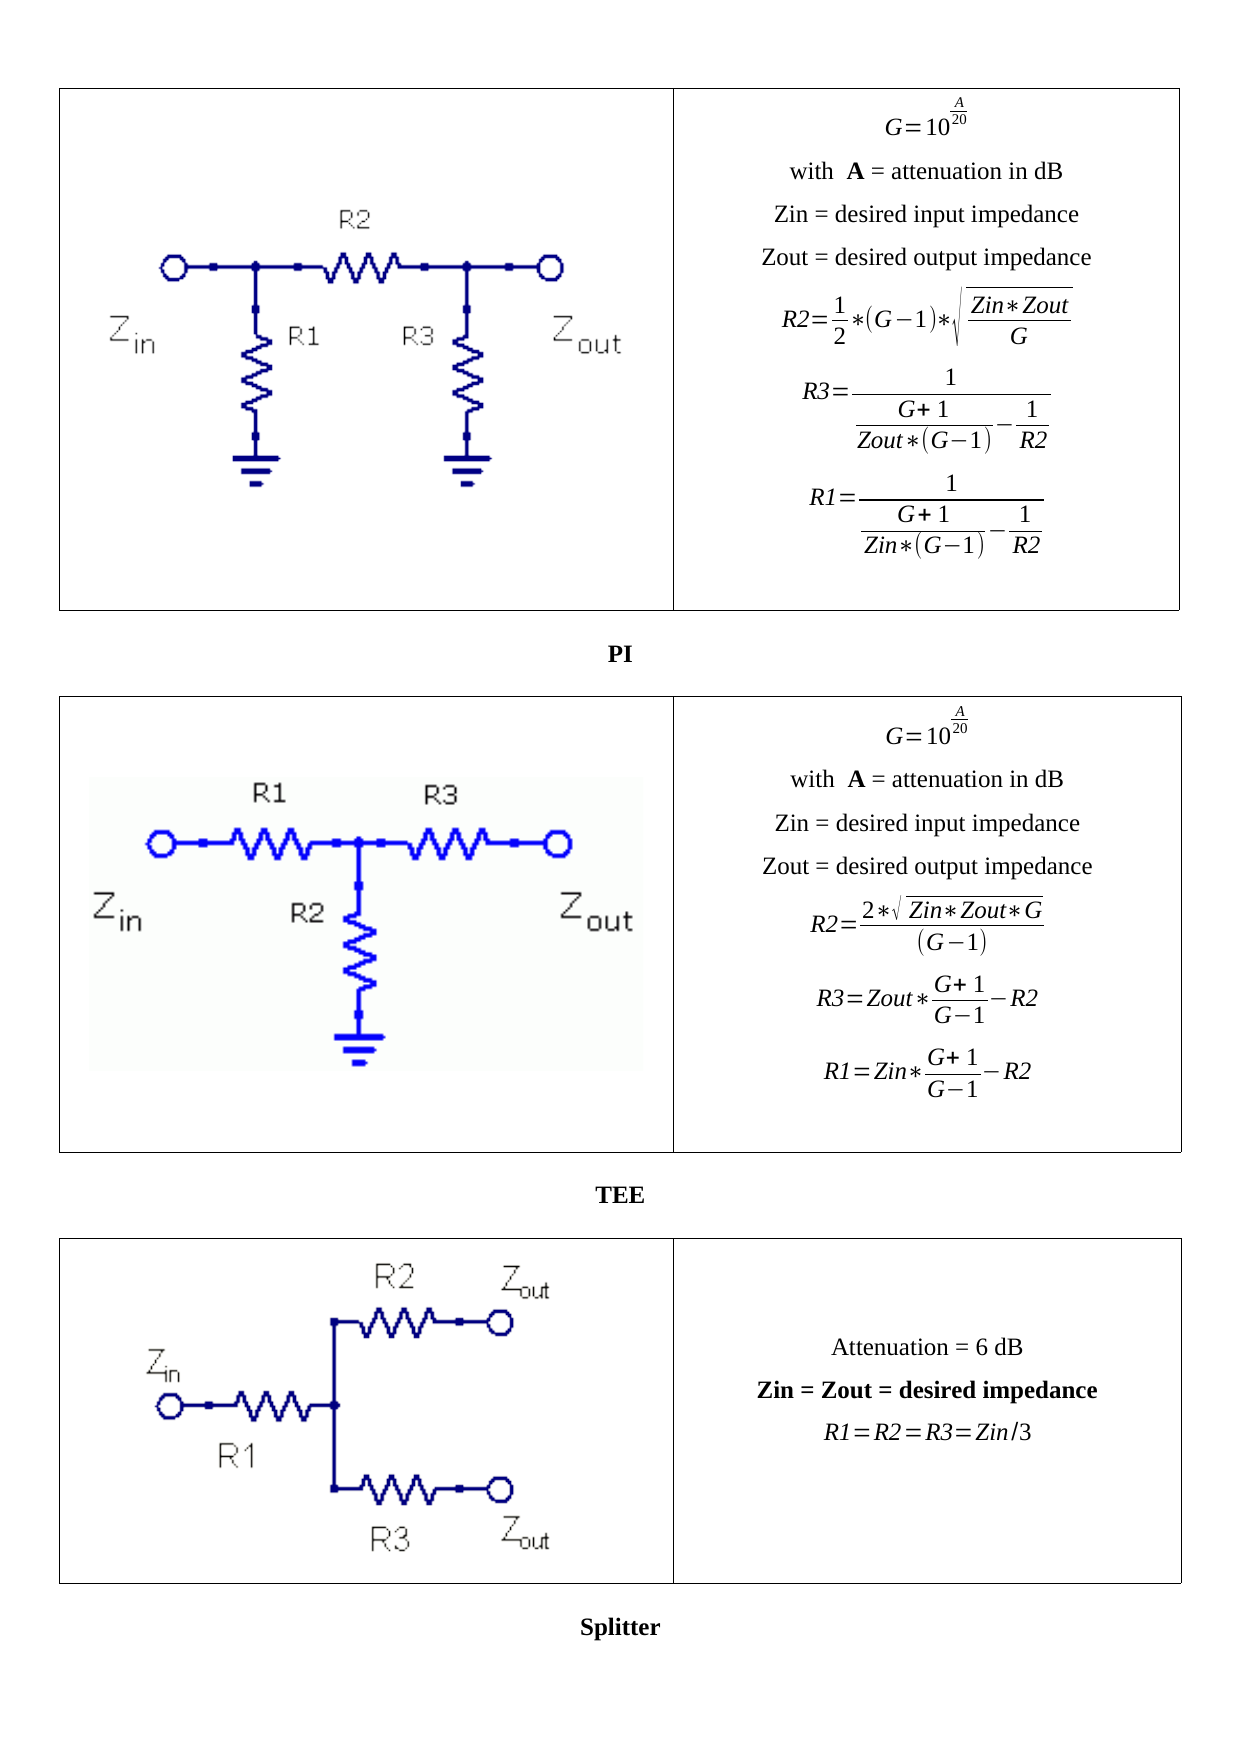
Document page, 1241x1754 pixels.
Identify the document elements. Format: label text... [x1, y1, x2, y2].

picture [102, 204, 630, 494]
picture [88, 777, 644, 1071]
table_header [60, 1239, 673, 1583]
picture [105, 1243, 627, 1577]
table_header [60, 89, 673, 610]
text TEE [59, 1181, 1181, 1209]
table_header with A = attenuation in dB Zin = desired input impedance Zout = desired output impedance [674, 89, 1179, 610]
table_header [60, 697, 673, 1152]
text Splitter [59, 1612, 1181, 1640]
table_header Attenuation = 6 dB Zin = Zout = desired impedance [674, 1239, 1181, 1583]
text PI [59, 639, 1181, 667]
table_header with A = attenuation in dB Zin = desired input impedance Zout = desired output impedance [674, 697, 1181, 1152]
